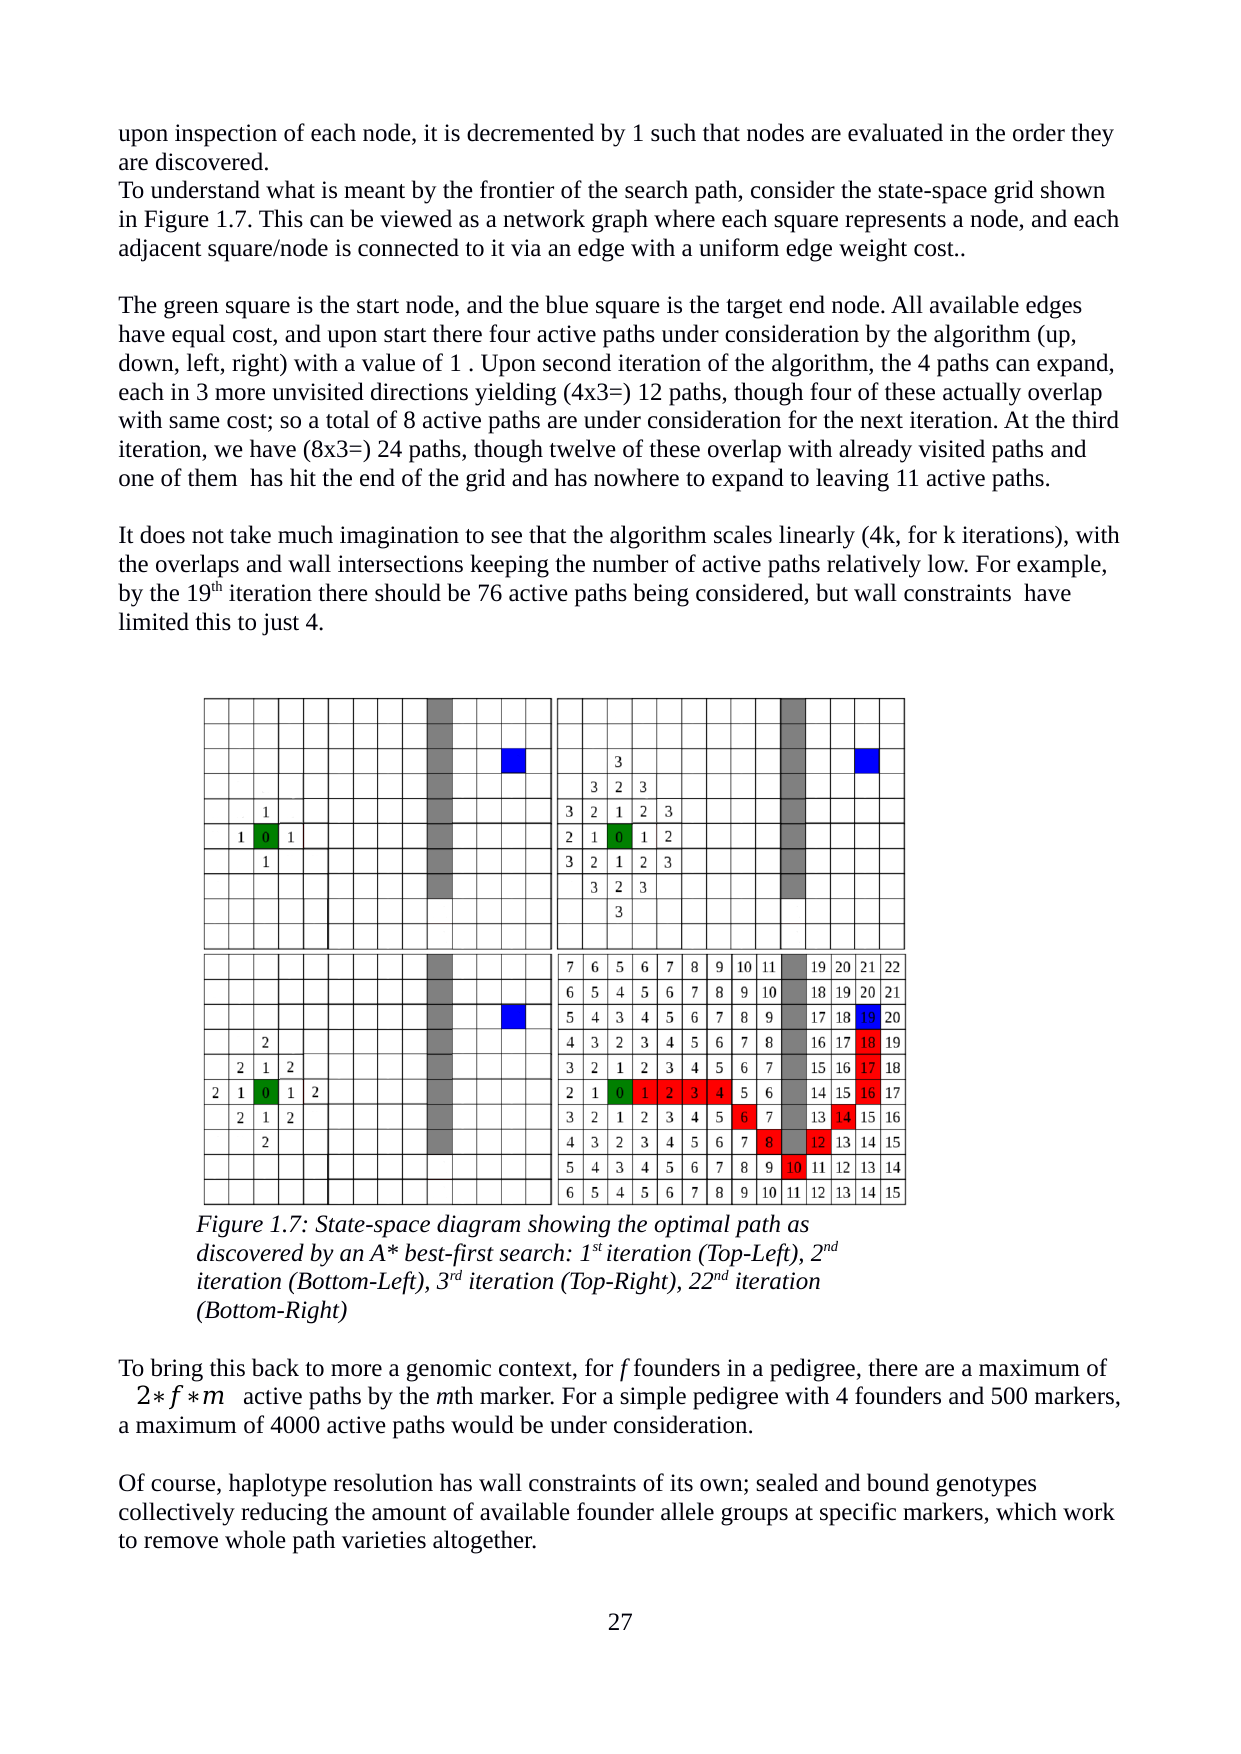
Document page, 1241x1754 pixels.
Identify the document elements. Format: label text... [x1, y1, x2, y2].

text The green square is the start node, and the blue square is the target end node. All available edges have equal cost, and upon start there four active paths under consideration by the algorithm (up, down, left, right) with a value of 1 . Upon second iteration of the algorithm, the 4 paths can expand, each in 3 more unvisited directions yielding (4x3=) 12 paths, though four of these actually overlap with same cost; so a total of 8 active paths are under consideration for the next iteration. At the third iteration, we have (8x3=) 24 paths, though twelve of these overlap with already visited paths and one of them has hit the end of the grid and has nowhere to expand to leaving 11 active paths. [118, 291, 1122, 492]
picture [196, 692, 913, 1209]
text It does not take much imagination to see that the algorithm scales linearly (4k, for k iterations), with the overlaps and wall intersections keeping the number of active paths relatively low. For example, by the 19th iteration there should be 76 active paths being considered, but wall constraints have limited this to just 4. [118, 521, 1122, 636]
text [196, 680, 913, 692]
text To understand what is meant by the frontier of the search path, consider the state-space grid shown in Figure 1.7. This can be viewed as a network graph where each square represents a node, and each adjacent square/node is connected to it via an edge with a uniform edge weight cost.. [118, 176, 1122, 262]
text Figure 1.7: State-space diagram showing the optimal path as discovered by an A* best-first search: 1st iteration (Top-Left), 2nd iteration (Bottom-Left), 3rd iteration (Top-Right), 22nd iteration (Bottom-Right) [196, 1209, 913, 1324]
text Of course, haplotype resolution has wall constraints of its own; sealed and bound genotypes collectively reducing the amount of available founder allele groups at specific markers, which work to remove whole path varieties altogether. [118, 1468, 1122, 1554]
text To bring this back to more a genomic context, for f founders in a pedigree, there are a maximum of active paths by the mth marker. For a simple pedigree with 4 founders and 500 markers, a maximum of 4000 active paths would be under consideration. [118, 1353, 1122, 1439]
text upon inspection of each node, it is decremented by 1 such that nodes are evaluated in the order they are discovered. [118, 118, 1122, 176]
